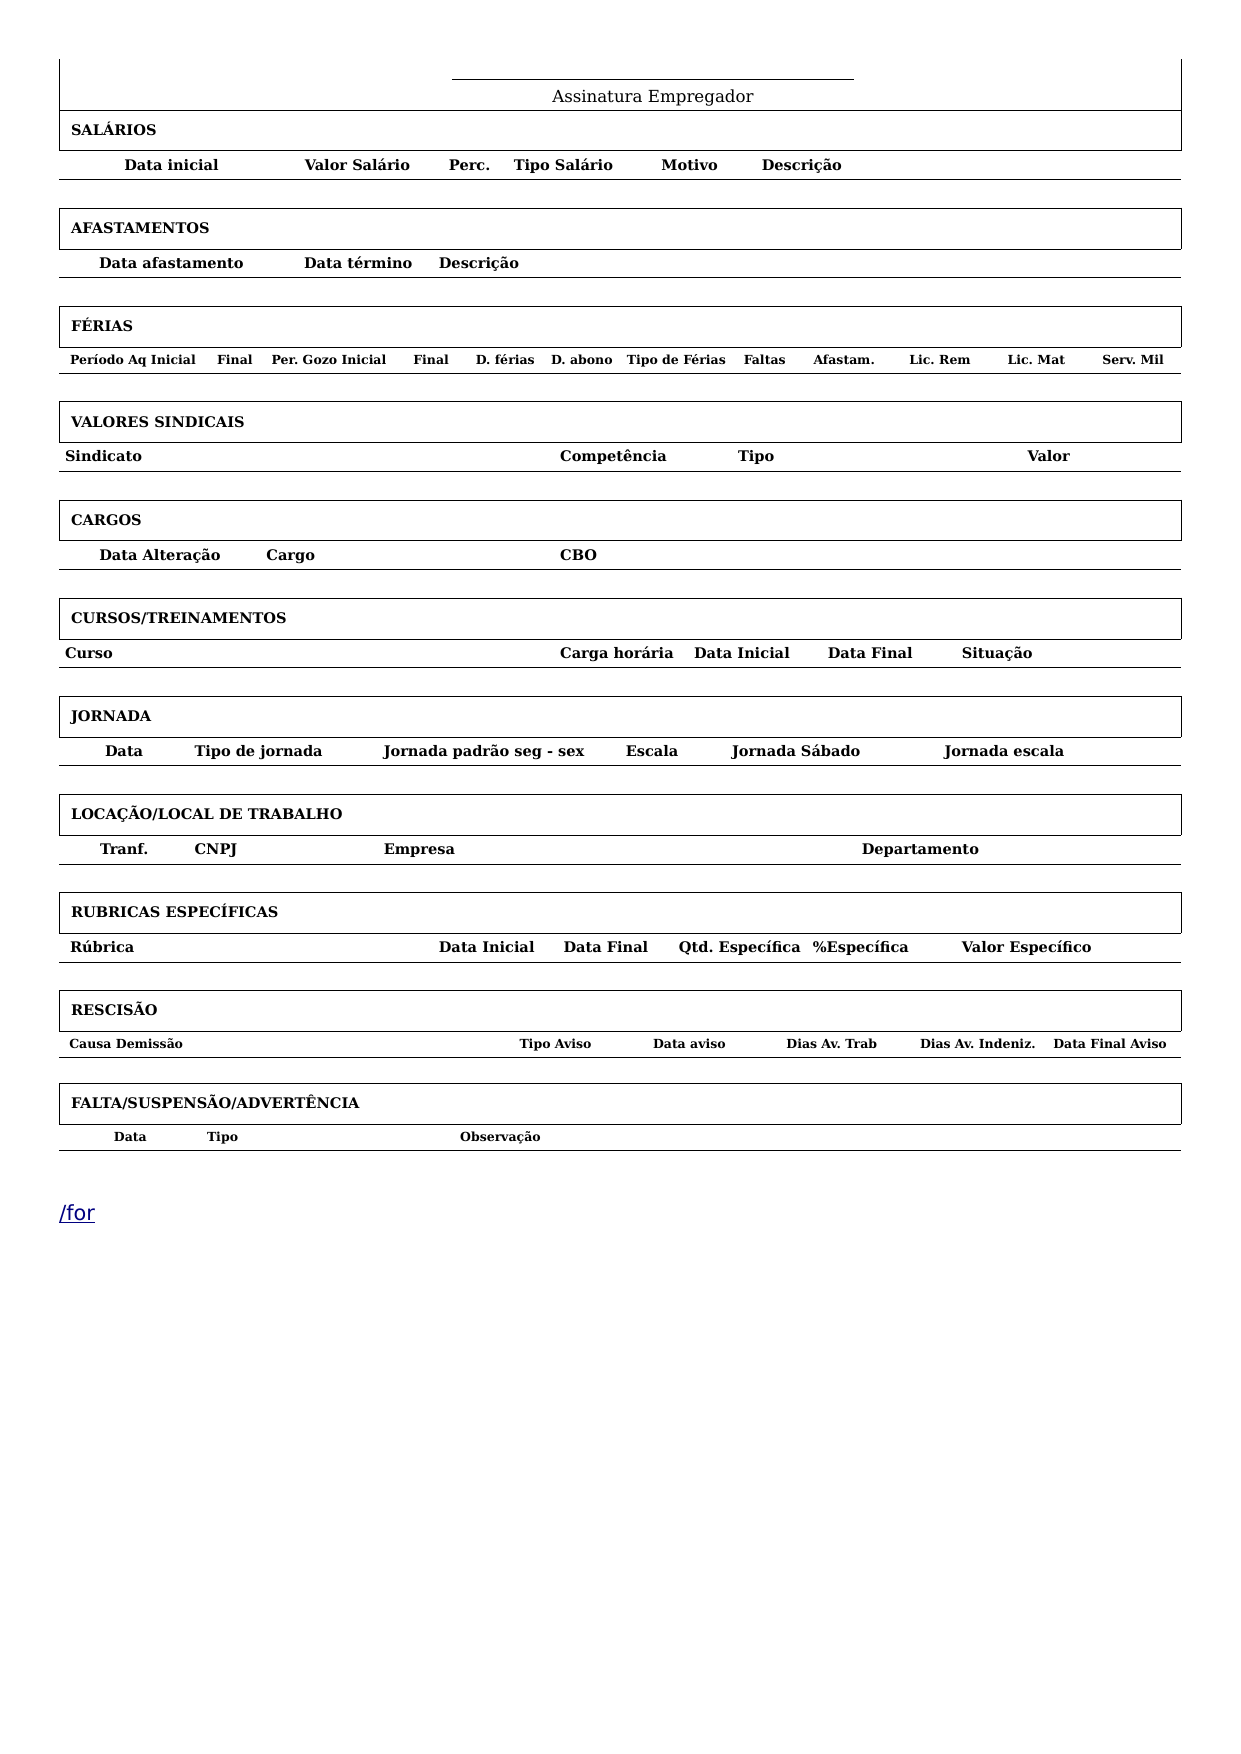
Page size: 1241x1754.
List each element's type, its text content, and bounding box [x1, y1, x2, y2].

table_cell Descrição [756, 151, 1181, 179]
table_cell [59, 668, 554, 696]
table_cell [543, 374, 620, 401]
table_cell [807, 963, 956, 990]
table_cell [956, 668, 1181, 696]
table_cell Lic. Mat [988, 348, 1084, 373]
table_cell [424, 59, 882, 84]
table_cell [655, 180, 756, 208]
table_cell Escala [620, 738, 726, 765]
table_cell Data Final [558, 934, 673, 962]
table_cell Tipo de Férias [620, 348, 732, 373]
table_cell Data afastamento [59, 250, 283, 277]
table_cell Data [59, 738, 189, 765]
table_cell [988, 374, 1084, 401]
table_cell [514, 1058, 647, 1083]
table_cell Jornada Sábado [726, 738, 939, 765]
table_cell [59, 570, 261, 598]
table_cell Qtd. Específica [673, 934, 807, 962]
table_cell [59, 865, 189, 892]
table_cell Tipo Aviso [514, 1032, 647, 1057]
table_cell [201, 1151, 454, 1177]
table_cell Rúbrica [59, 934, 433, 962]
table_cell [882, 59, 1031, 84]
table_cell [59, 180, 283, 208]
table_cell Data Final Aviso [1048, 1032, 1181, 1057]
table_cell [59, 472, 554, 499]
table_cell [781, 1058, 914, 1083]
table_cell Data Alteração [59, 541, 261, 569]
table_cell [378, 766, 620, 794]
table_cell Descrição [433, 250, 1181, 277]
table_cell Tranf. [59, 836, 189, 863]
table_cell Serv. Mil [1084, 348, 1181, 373]
table_cell Tipo [201, 1125, 454, 1150]
text /for [59, 1201, 1181, 1225]
table_cell [726, 766, 939, 794]
table_cell [620, 766, 726, 794]
table_cell [283, 59, 424, 84]
table_cell Tipo [732, 443, 1021, 471]
table_cell [365, 374, 467, 401]
table_cell Tipo de jornada [189, 738, 378, 765]
table_cell [431, 180, 508, 208]
table_cell [673, 963, 807, 990]
table_cell [1031, 59, 1181, 84]
table_cell Motivo [655, 151, 756, 179]
table_cell [189, 766, 378, 794]
table_cell [892, 374, 988, 401]
table_cell Competência [554, 443, 732, 471]
table_cell Observação [454, 1125, 1181, 1150]
table_cell Cargo [261, 541, 554, 569]
table_cell [283, 180, 431, 208]
table_cell Data Final [822, 640, 956, 667]
table_cell [647, 1058, 781, 1083]
table_header JORNADA [60, 697, 1181, 737]
table_cell SALÁRIOS [60, 111, 1181, 150]
table_cell [554, 472, 732, 499]
table_cell [856, 865, 1181, 892]
table_cell Assinatura Empregador [424, 84, 882, 109]
table_cell Perc. [431, 151, 508, 179]
table_cell [378, 865, 856, 892]
table_cell [822, 668, 956, 696]
table_cell [882, 84, 1031, 109]
table_header FÉRIAS [60, 307, 1181, 347]
table_cell [939, 766, 1181, 794]
table_cell Sindicato [59, 443, 554, 471]
table_cell [1031, 84, 1181, 109]
table_cell Curso [59, 640, 554, 667]
table_cell [59, 766, 189, 794]
table_header FALTA/SUSPENSÃO/ADVERTÊNCIA [60, 1084, 1181, 1124]
table_cell Afastam. [796, 348, 892, 373]
table_cell [161, 374, 263, 401]
table_header AFASTAMENTOS [60, 209, 1181, 248]
table_cell [796, 374, 892, 401]
table_cell [454, 1151, 1181, 1177]
table_header CURSOS/TREINAMENTOS [60, 599, 1181, 638]
table_cell CBO [554, 541, 1181, 569]
table_cell [283, 278, 433, 306]
table_cell D. férias [467, 348, 543, 373]
table_cell [756, 180, 1181, 208]
table_cell Data Inicial [433, 934, 557, 962]
table_cell [433, 963, 557, 990]
table_cell Causa Demissão [59, 1032, 514, 1057]
table_cell Valor Específico [956, 934, 1181, 962]
table_cell [914, 1058, 1047, 1083]
table_cell D. abono [543, 348, 620, 373]
table_cell Dias Av. Trab [781, 1032, 914, 1057]
table_cell Período Aq Inicial [59, 348, 207, 373]
table_cell Dias Av. Indeniz. [914, 1032, 1047, 1057]
table_cell [688, 668, 822, 696]
table_cell [59, 963, 433, 990]
table_cell Data [59, 1125, 201, 1150]
table_cell [59, 278, 283, 306]
table_cell Jornada escala [939, 738, 1181, 765]
table_cell Final [207, 348, 263, 373]
table_cell Carga horária [554, 640, 688, 667]
table_cell [732, 472, 1021, 499]
table_cell [189, 865, 378, 892]
table_header CARGOS [60, 501, 1181, 540]
table_header VALORES SINDICAIS [60, 402, 1181, 442]
table_cell [60, 84, 283, 109]
table_header RESCISÃO [60, 991, 1181, 1031]
table_cell [554, 668, 688, 696]
table_cell Data inicial [59, 151, 283, 179]
table_cell [59, 1058, 514, 1083]
table_cell [554, 570, 1181, 598]
table_cell Data aviso [647, 1032, 781, 1057]
table_cell [261, 570, 554, 598]
table_cell [733, 374, 796, 401]
table_cell [1048, 1058, 1181, 1083]
table_cell CNPJ [189, 836, 378, 863]
table_header RUBRICAS ESPECÍFICAS [60, 893, 1181, 933]
table_cell [620, 374, 732, 401]
table_cell %Específica [807, 934, 956, 962]
table_cell [59, 1151, 201, 1177]
table_cell Jornada padrão seg - sex [378, 738, 620, 765]
table_header LOCAÇÃO/LOCAL DE TRABALHO [60, 795, 1181, 835]
table_cell [59, 374, 161, 401]
table_cell [1084, 374, 1181, 401]
table_cell Data Inicial [688, 640, 822, 667]
table_cell [263, 374, 365, 401]
table_cell [433, 278, 1181, 306]
table_cell [467, 374, 543, 401]
table_cell [508, 180, 655, 208]
table_cell Valor Salário [283, 151, 431, 179]
table_cell Final [395, 348, 467, 373]
table_cell [1021, 472, 1181, 499]
table_cell Lic. Rem [892, 348, 988, 373]
table_cell Situação [956, 640, 1181, 667]
table_cell [283, 84, 424, 109]
table_cell [60, 59, 283, 84]
table_cell Empresa [378, 836, 856, 863]
table_cell Per. Gozo Inicial [263, 348, 395, 373]
table_cell Tipo Salário [508, 151, 655, 179]
table_cell Faltas [733, 348, 796, 373]
table_cell Departamento [856, 836, 1181, 863]
table_cell [558, 963, 673, 990]
table_cell Valor [1021, 443, 1181, 471]
table_cell [956, 963, 1181, 990]
table_cell Data término [283, 250, 433, 277]
